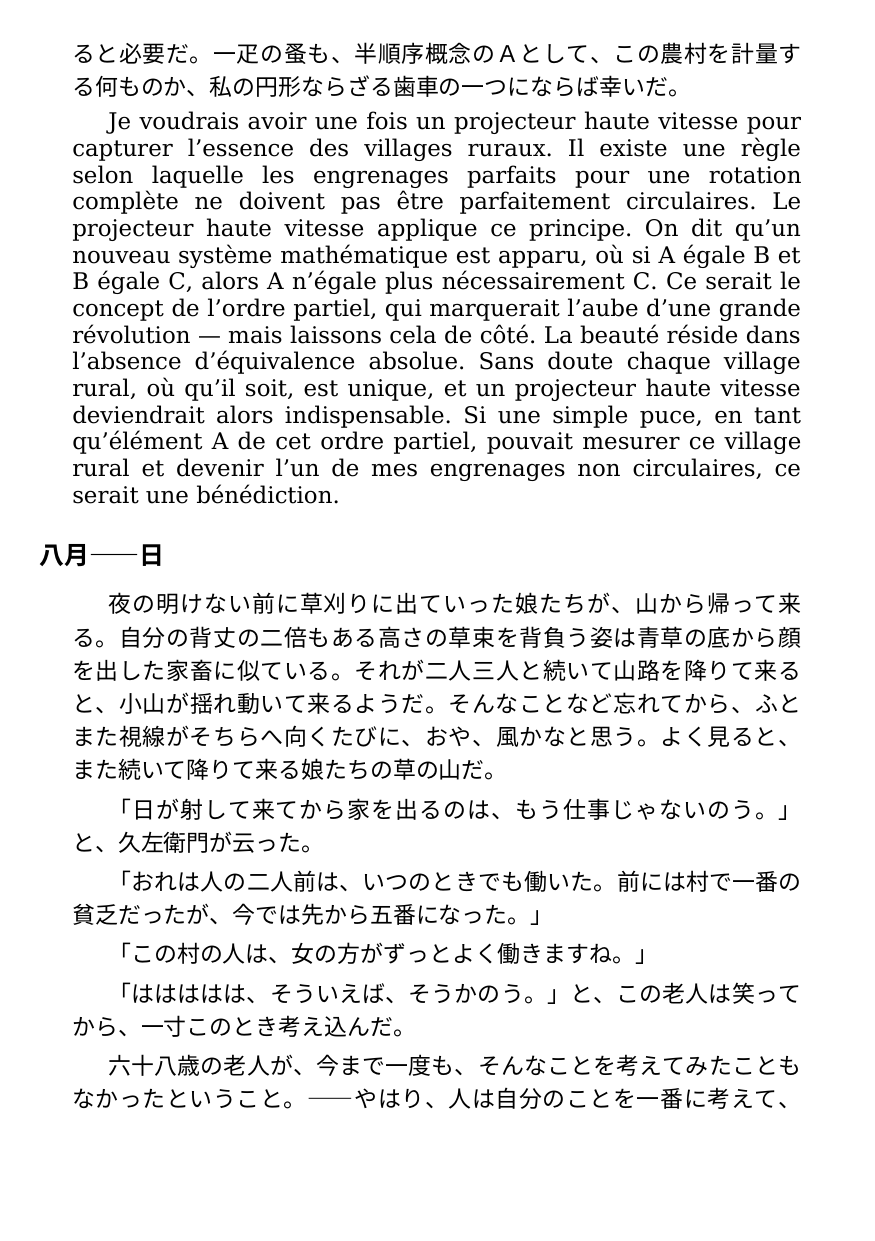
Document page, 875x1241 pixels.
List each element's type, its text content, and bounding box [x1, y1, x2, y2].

text 「おれは人の二人前は、いつのときでも働いた。前には村で一番の貧乏だったが、今では先から五番になった。」 [72, 864, 802, 930]
subtitle 八月――日 [36, 532, 838, 574]
text 六十八歳の老人が、今まで一度も、そんなことを考えてみたこともなかったということ。――やはり、人は自分のことを一番に考えて、 [72, 1048, 802, 1114]
text 「この村の人は、女の方がずっとよく働きますね。」 [72, 936, 802, 969]
text Je voudrais avoir une fois un projecteur haute vitesse pour capturer l’essence des villages ruraux. Il existe une règle selon laquelle les engrenages parfaits pour une rotation complète ne doivent pas être parfaitement circulaires. Le projecteur haute vitesse applique ce principe. On dit qu’un nouveau système mathématique est apparu, où si A égale B et B égale C, alors A n’égale plus nécessairement C. Ce serait le concept de l’ordre partiel, qui marquerait l’aube d’une grande révolution — mais laissons cela de côté. La beauté réside dans l’absence d’équivalence absolue. Sans doute chaque village rural, où qu’il soit, est unique, et un projecteur haute vitesse deviendrait alors indispensable. Si une simple puce, en tant qu’élément A de cet ordre partiel, pouvait mesurer ce village rural et devenir l’un de mes engrenages non circulaires, ce serait une bénédiction. [72, 108, 802, 508]
text 「日が射して来てから家を出るのは、もう仕事じゃないのう。」と、久左衛門が云った。 [72, 792, 802, 858]
text 「ははははは、そういえば、そうかのう。」と、この老人は笑ってから、一寸このとき考え込んだ。 [72, 976, 802, 1042]
text ると必要だ。一疋の蚤も、半順序概念のＡとして、この農村を計量する何ものか、私の円形ならざる歯車の一つにならば幸いだ。 [72, 36, 802, 102]
text 夜の明けない前に草刈りに出ていった娘たちが、山から帰って来る。自分の背丈の二倍もある高さの草束を背負う姿は青草の底から顔を出した家畜に似ている。それが二人三人と続いて山路を降りて来ると、小山が揺れ動いて来るようだ。そんなことなど忘れてから、ふとまた視線がそちらへ向くたびに、おや、風かなと思う。よく見ると、また続いて降りて来る娘たちの草の山だ。 [72, 586, 802, 786]
